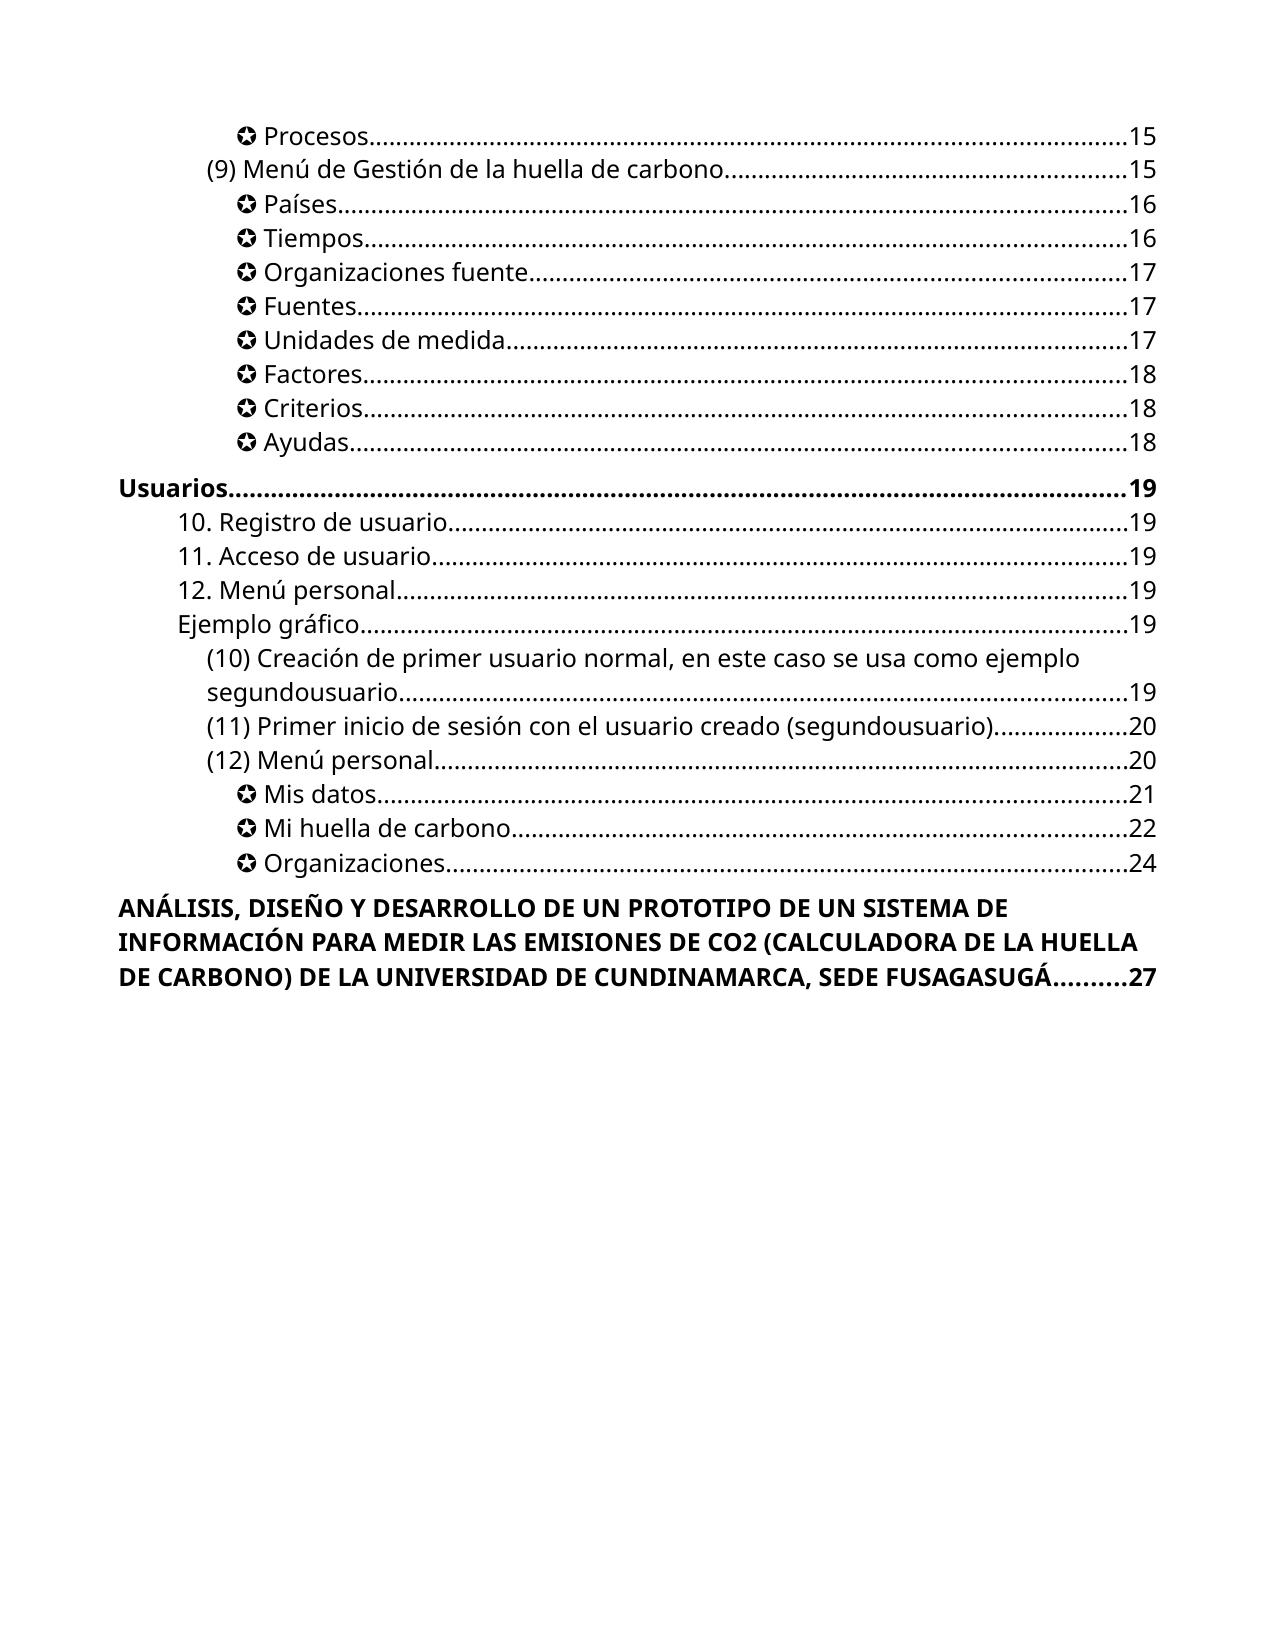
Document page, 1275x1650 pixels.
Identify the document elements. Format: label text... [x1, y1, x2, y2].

text 11. Acceso de usuario 19 [177, 539, 1157, 573]
text ✪ Organizaciones 24 [236, 845, 1157, 879]
text Ejemplo gráfico 19 [177, 607, 1157, 641]
text ✪ Ayudas 18 [236, 425, 1157, 459]
text (9) Menú de Gestión de la huella de carbono. 15 [207, 152, 1157, 186]
text (12) Menú personal 20 [207, 743, 1157, 777]
text ✪ Mi huella de carbono 22 [236, 811, 1157, 845]
text ✪ Unidades de medida 17 [236, 322, 1157, 357]
text ✪ Criterios 18 [236, 391, 1157, 425]
text ✪ Procesos 15 [236, 118, 1157, 152]
text 12. Menú personal 19 [177, 573, 1157, 607]
text ANÁLISIS, DISEÑO Y DESARROLLO DE UN PROTOTIPO DE UN SISTEMA DE INFORMACIÓN PARA MEDIR LAS EMISIONES DE CO2 (CALCULADORA DE LA HUELLA DE CARBONO) DE LA UNIVERSIDAD DE CUNDINAMARCA, SEDE FUSAGASUGÁ 27 [118, 891, 1157, 993]
text ✪ Países 16 [236, 186, 1157, 220]
text (10) Creación de primer usuario normal, en este caso se usa como ejemplo segundousuario. 19 [207, 641, 1157, 709]
text ✪ Fuentes 17 [236, 288, 1157, 322]
text ✪ Organizaciones fuente 17 [236, 254, 1157, 288]
text 10. Registro de usuario 19 [177, 504, 1157, 539]
text Usuarios 19 [118, 471, 1157, 504]
text ✪ Factores 18 [236, 357, 1157, 391]
text (11) Primer inicio de sesión con el usuario creado (segundousuario). 20 [207, 709, 1157, 743]
text ✪ Tiempos 16 [236, 220, 1157, 254]
text ✪ Mis datos 21 [236, 777, 1157, 811]
